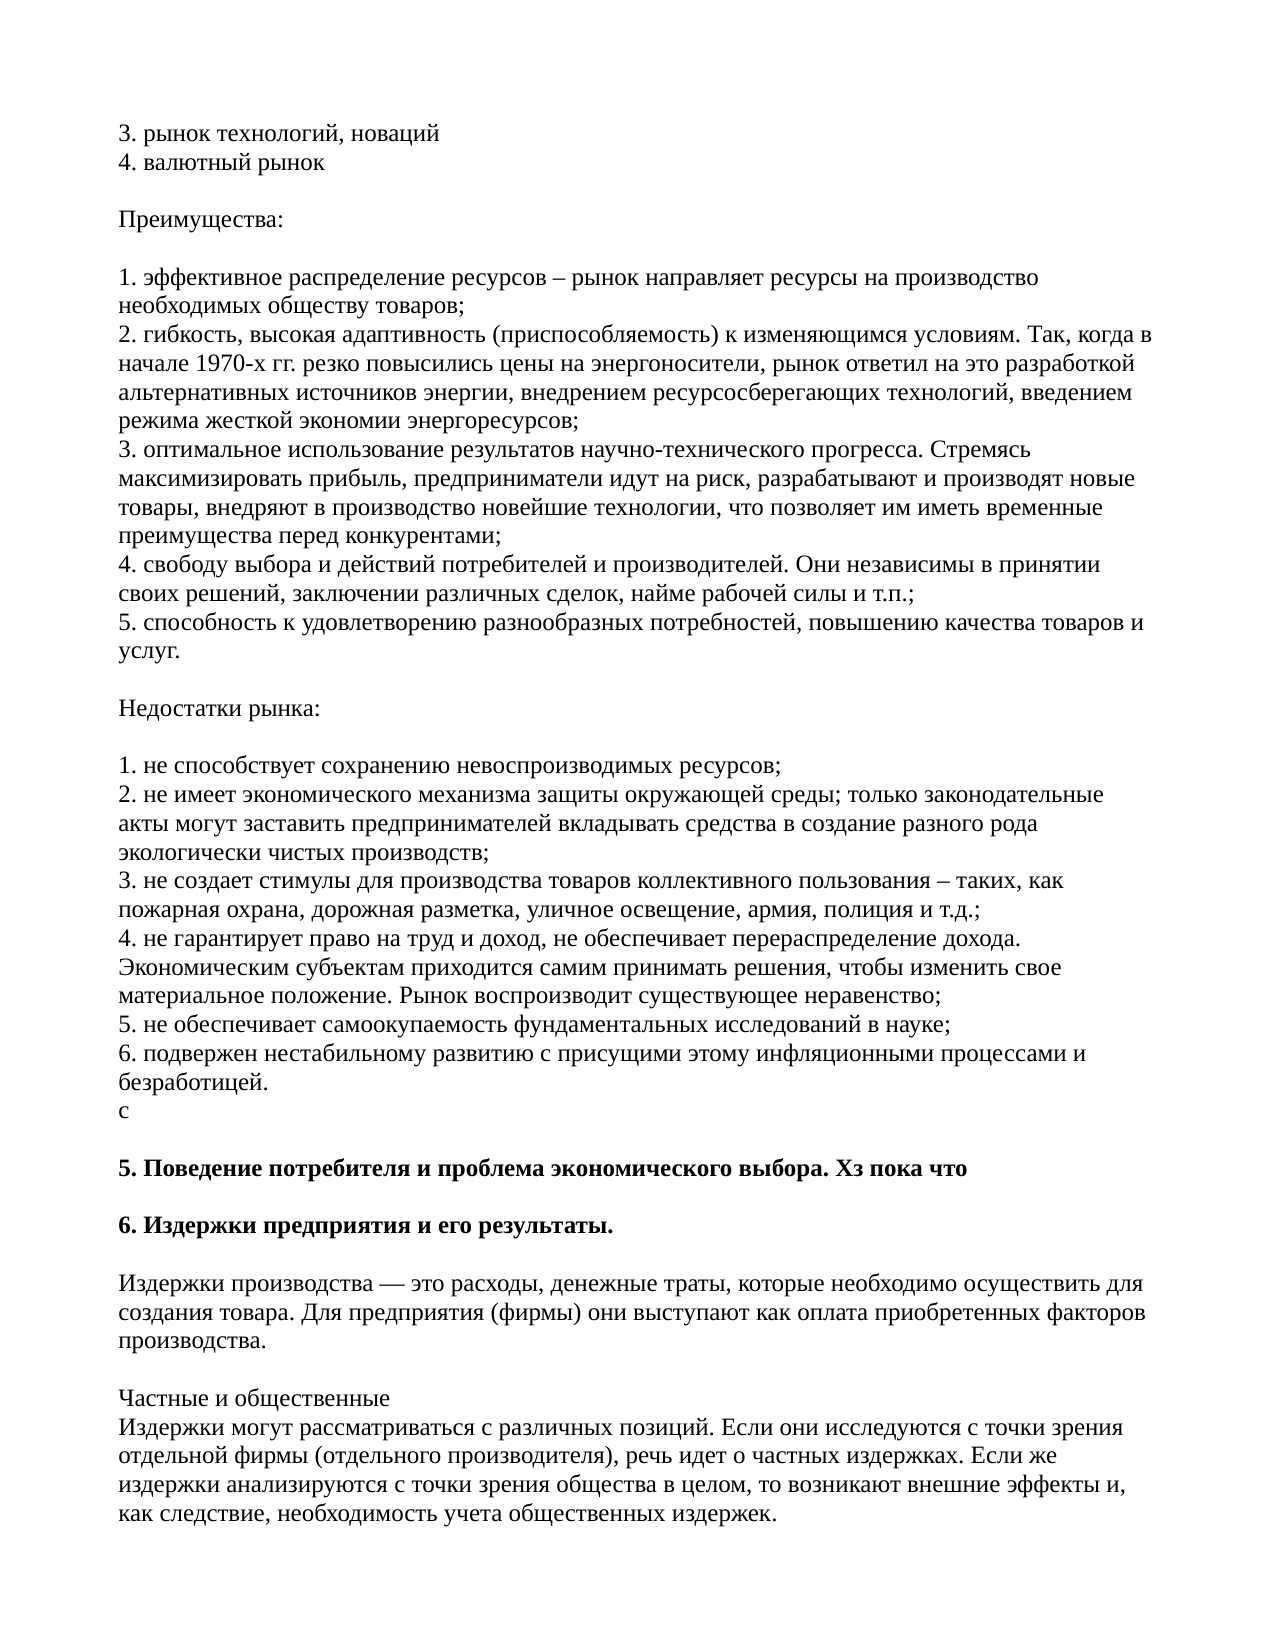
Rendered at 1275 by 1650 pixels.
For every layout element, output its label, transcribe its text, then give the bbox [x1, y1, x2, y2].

text с [118, 1096, 1157, 1124]
text 3. рынок технологий, новаций [118, 118, 1157, 147]
text 2. гибкость, высокая адаптивность (приспособляемость) к изменяющимся условиям. Так, когда в начале 1970-х гг. резко повысились цены на энергоносители, рынок ответил на это разработкой альтернативных источников энергии, внедрением ресурсосберегающих технологий, введением режима жесткой экономии энергоресурсов; [118, 319, 1157, 434]
text Издержки производства — это расходы, денежные траты, которые необходимо осуществить для создания товара. Для предприятия (фирмы) они выступают как оплата приобретенных факторов производства. [118, 1268, 1157, 1354]
text Преимущества: [118, 204, 1157, 233]
text Частные и общественные [118, 1383, 1157, 1412]
text 4. валютный рынок [118, 147, 1157, 176]
text 4. не гарантирует право на труд и доход, не обеспечивает перераспределение дохода. Экономическим субъектам приходится самим принимать решения, чтобы изменить свое материальное положение. Рынок воспроизводит существующее неравенство; [118, 923, 1157, 1009]
text 2. не имеет экономического механизма защиты окружающей среды; только законодательные акты могут заставить предпринимателей вкладывать средства в создание разного рода экологически чистых производств; [118, 779, 1157, 866]
text 1. эффективное распределение ресурсов – рынок направляет ресурсы на производство необходимых обществу товаров; [118, 262, 1157, 319]
text 4. свободу выбора и действий потребителей и производителей. Они независимы в принятии своих решений, заключении различных сделок, найме рабочей силы и т.п.; [118, 549, 1157, 607]
text 5. не обеспечивает самоокупаемость фундаментальных исследований в науке; [118, 1009, 1157, 1038]
text 5. Поведение потребителя и проблема экономического выбора. Хз пока что [118, 1153, 1157, 1182]
text 1. не способствует сохранению невоспроизводимых ресурсов; [118, 751, 1157, 779]
text 6. Издержки предприятия и его результаты. [118, 1211, 1157, 1239]
text 3. не создает стимулы для производства товаров коллективного пользования – таких, как пожарная охрана, дорожная разметка, уличное освещение, армия, полиция и т.д.; [118, 866, 1157, 923]
text Недостатки рынка: [118, 693, 1157, 722]
text 3. оптимальное использование результатов научно-технического прогресса. Стремясь максимизировать прибыль, предприниматели идут на риск, разрабатывают и производят новые товары, внедряют в производство новейшие технологии, что позволяет им иметь временные преимущества перед конкурентами; [118, 434, 1157, 549]
text 5. способность к удовлетворению разнообразных потребностей, повышению качества товаров и услуг. [118, 607, 1157, 664]
text 6. подвержен нестабильному развитию с присущими этому инфляционными процессами и безработицей. [118, 1038, 1157, 1096]
text Издержки могут рассматриваться с различных позиций. Если они исследуются с точки зрения отдельной фирмы (отдельного производителя), речь идет о частных издержках. Если же издержки анализируются с точки зрения общества в целом, то возникают внешние эффекты и, как следствие, необходимость учета общественных издержек. [118, 1412, 1157, 1527]
